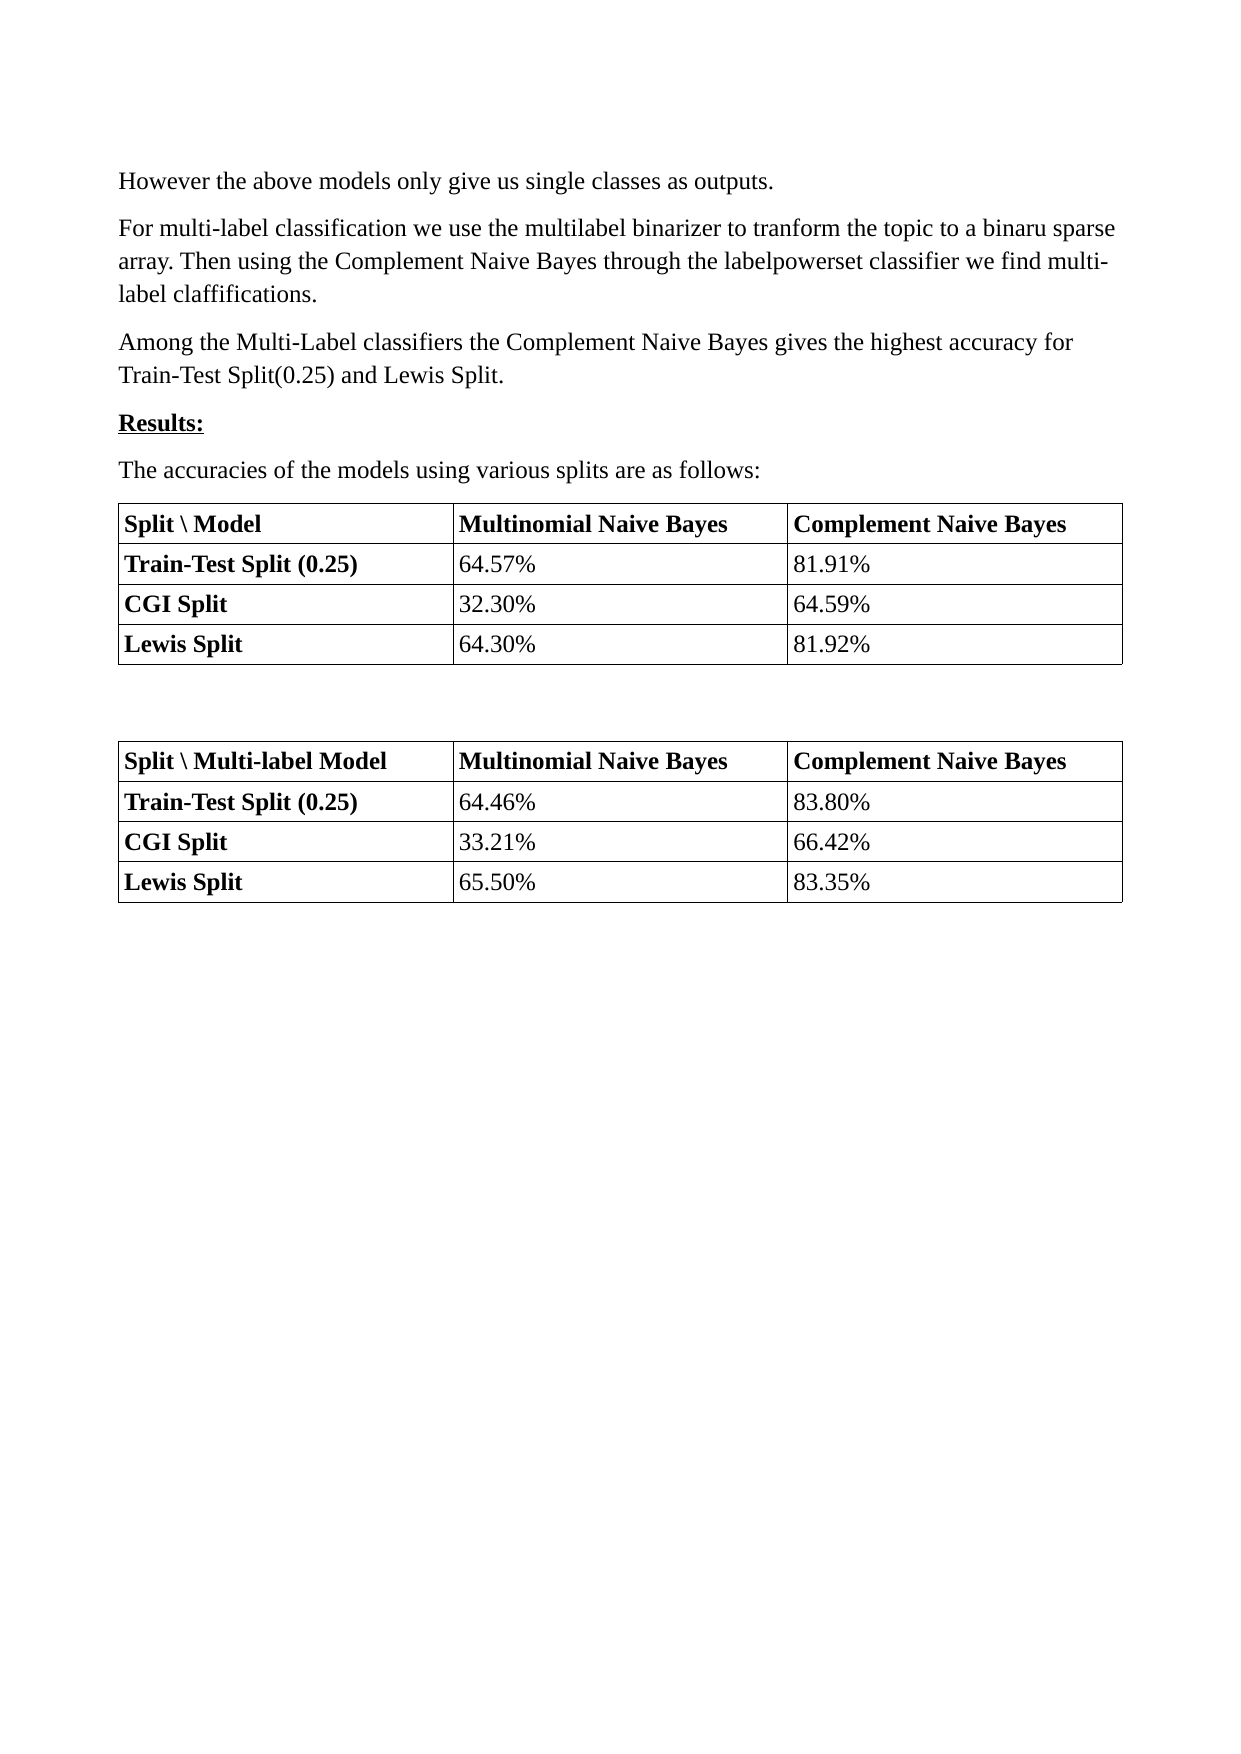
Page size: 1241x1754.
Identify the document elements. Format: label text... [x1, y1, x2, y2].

text Results: [118, 408, 1122, 436]
table_cell 32.30% [454, 585, 787, 624]
table_cell 83.80% [788, 782, 1122, 821]
table_cell 81.92% [788, 625, 1122, 664]
table_header Multinomial Naive Bayes [454, 742, 787, 781]
table_header Split \ Multi-label Model [119, 742, 453, 781]
table_header Complement Naive Bayes [788, 742, 1122, 781]
table_header Split \ Model [119, 504, 453, 543]
table_cell 64.30% [454, 625, 787, 664]
text The accuracies of the models using various splits are as follows: [118, 455, 1122, 484]
text However the above models only give us single classes as outputs. [118, 166, 1122, 194]
table_cell Train-Test Split (0.25) [119, 544, 453, 583]
table_cell CGI Split [119, 585, 453, 624]
table_header Complement Naive Bayes [788, 504, 1122, 543]
table_cell 64.59% [788, 585, 1122, 624]
table_cell CGI Split [119, 822, 453, 861]
table_cell Lewis Split [119, 625, 453, 664]
table_cell Train-Test Split (0.25) [119, 782, 453, 821]
table_cell 65.50% [454, 862, 787, 902]
table_cell 64.57% [454, 544, 787, 583]
table_cell Lewis Split [119, 862, 453, 902]
text Among the Multi-Label classifiers the Complement Naive Bayes gives the highest accuracy for Train-Test Split(0.25) and Lewis Split. [118, 327, 1122, 389]
table_cell 66.42% [788, 822, 1122, 861]
table_cell 81.91% [788, 544, 1122, 583]
table_cell 83.35% [788, 862, 1122, 902]
table_cell 64.46% [454, 782, 787, 821]
text For multi-label classification we use the multilabel binarizer to tranform the topic to a binaru sparse array. Then using the Complement Naive Bayes through the labelpowerset classifier we find multi-label claffifications. [118, 213, 1122, 308]
table_header Multinomial Naive Bayes [454, 504, 787, 543]
table_cell 33.21% [454, 822, 787, 861]
